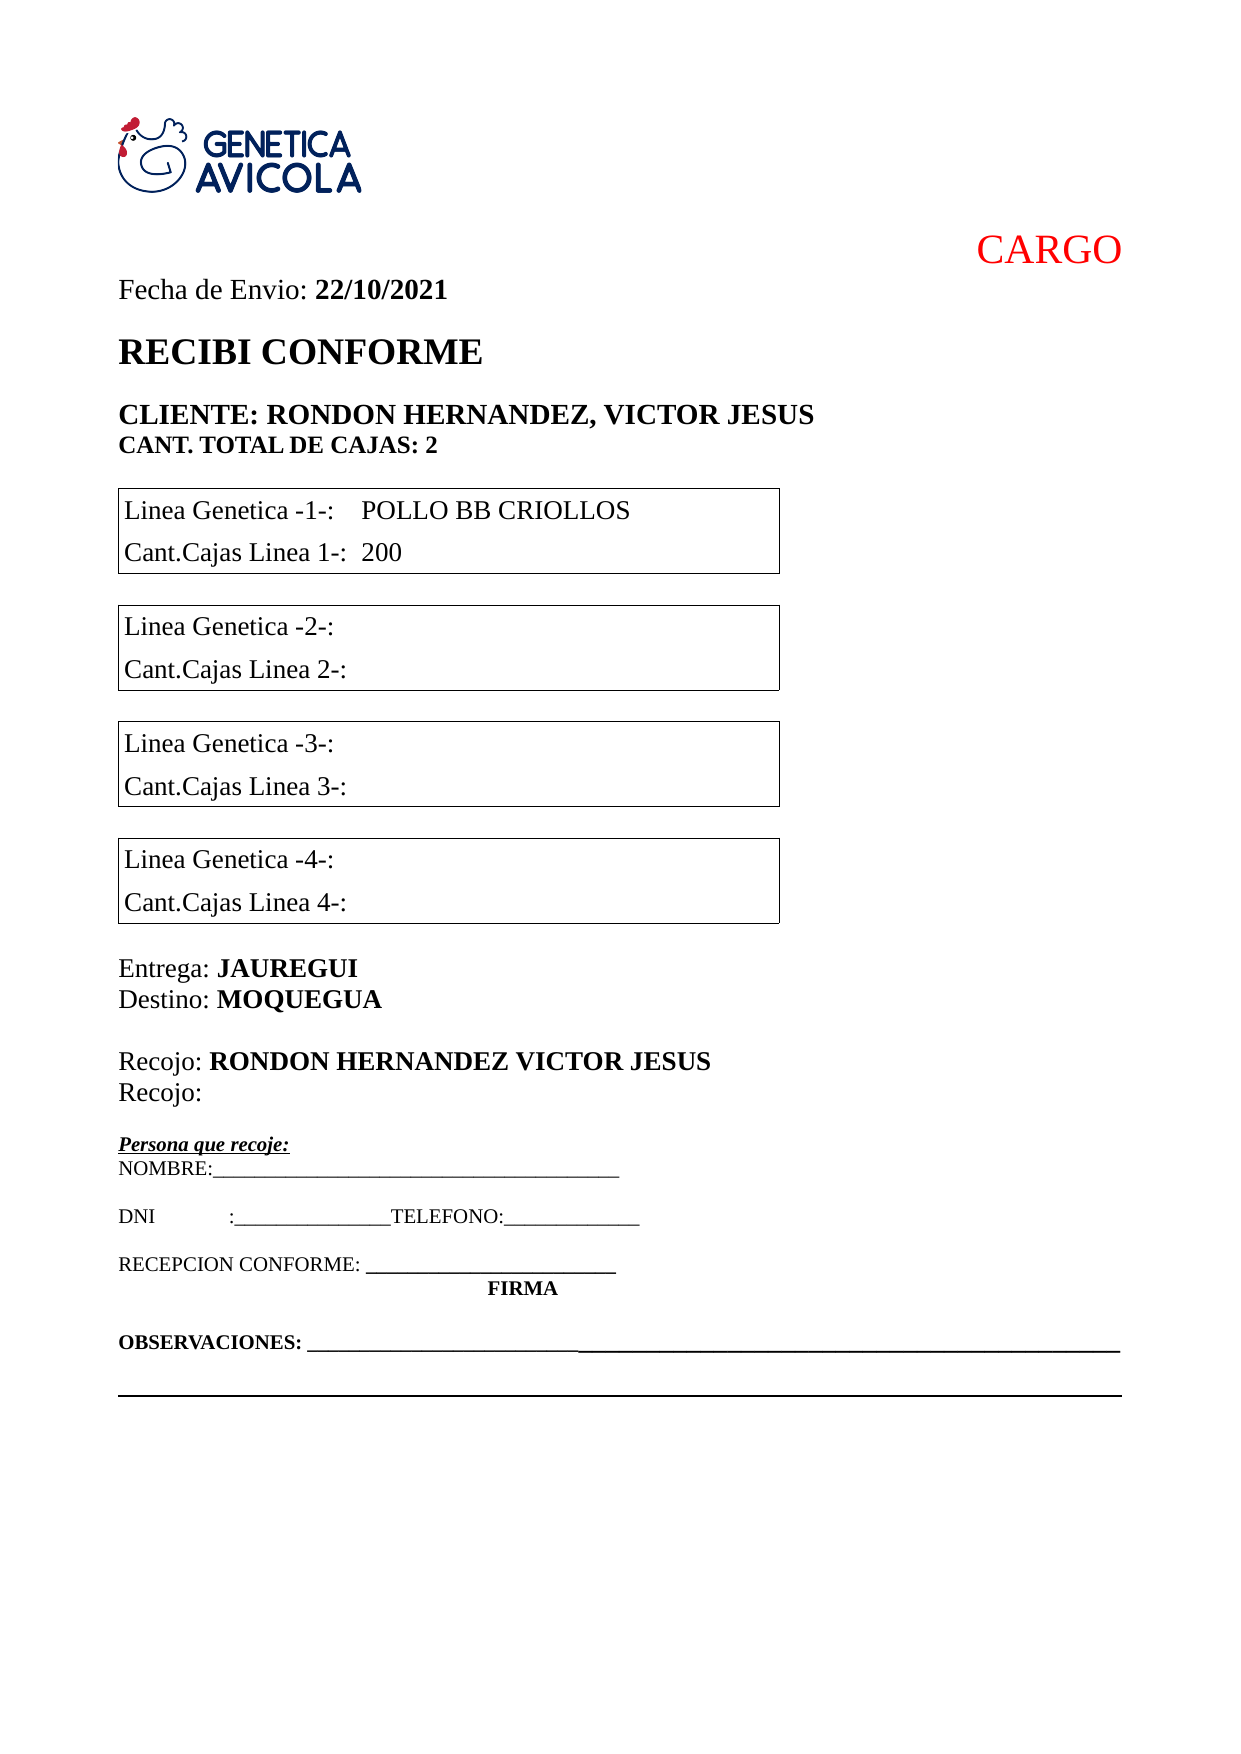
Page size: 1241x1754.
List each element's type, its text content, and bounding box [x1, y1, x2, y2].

table_cell [356, 574, 779, 604]
text Fecha de Envio: 22/10/2021 [118, 272, 1122, 306]
table_cell [356, 606, 779, 647]
table_cell Linea Genetica -3-: [119, 722, 356, 764]
picture [117, 117, 362, 193]
table_cell Cant.Cajas Linea 1-: [119, 531, 356, 573]
table_cell [356, 722, 779, 764]
text Persona que recoje: [118, 1132, 1122, 1156]
text RECEPCION CONFORME: ________________________ [118, 1252, 1122, 1276]
table_cell [356, 691, 779, 721]
table_cell 200 [356, 531, 779, 573]
table_header Linea Genetica -1-: [119, 489, 356, 531]
text RECIBI CONFORME [118, 330, 1122, 373]
table_cell [118, 691, 356, 721]
table_cell [356, 764, 779, 806]
table_cell [356, 807, 779, 838]
table_cell [356, 839, 779, 880]
text Recojo: RONDON HERNANDEZ VICTOR JESUS [118, 1045, 1122, 1076]
text DNI :_______________TELEFONO:_____________ [118, 1204, 1122, 1228]
text CARGO [118, 224, 1122, 272]
text CANT. TOTAL DE CAJAS: 2 [118, 431, 1122, 459]
table_cell Cant.Cajas Linea 3-: [119, 764, 356, 806]
text Entrega: JAUREGUI [118, 952, 1122, 983]
text Recojo: [118, 1076, 1122, 1108]
text OBSERVACIONES: __________________________________________________________________ [118, 1324, 1122, 1355]
table_cell [356, 880, 779, 923]
table_cell Linea Genetica -2-: [119, 606, 356, 647]
table_cell [118, 807, 356, 838]
text CLIENTE: RONDON HERNANDEZ, VICTOR JESUS [118, 397, 1122, 431]
text Destino: MOQUEGUA [118, 983, 1122, 1014]
table_cell Cant.Cajas Linea 2-: [119, 647, 356, 690]
table_cell [118, 574, 356, 604]
table_cell [356, 647, 779, 690]
table_cell Cant.Cajas Linea 4-: [119, 880, 356, 923]
table_cell Linea Genetica -4-: [119, 839, 356, 880]
text NOMBRE:_______________________________________ [118, 1156, 1122, 1180]
table_header POLLO BB CRIOLLOS [356, 489, 779, 531]
text FIRMA [118, 1276, 1122, 1300]
